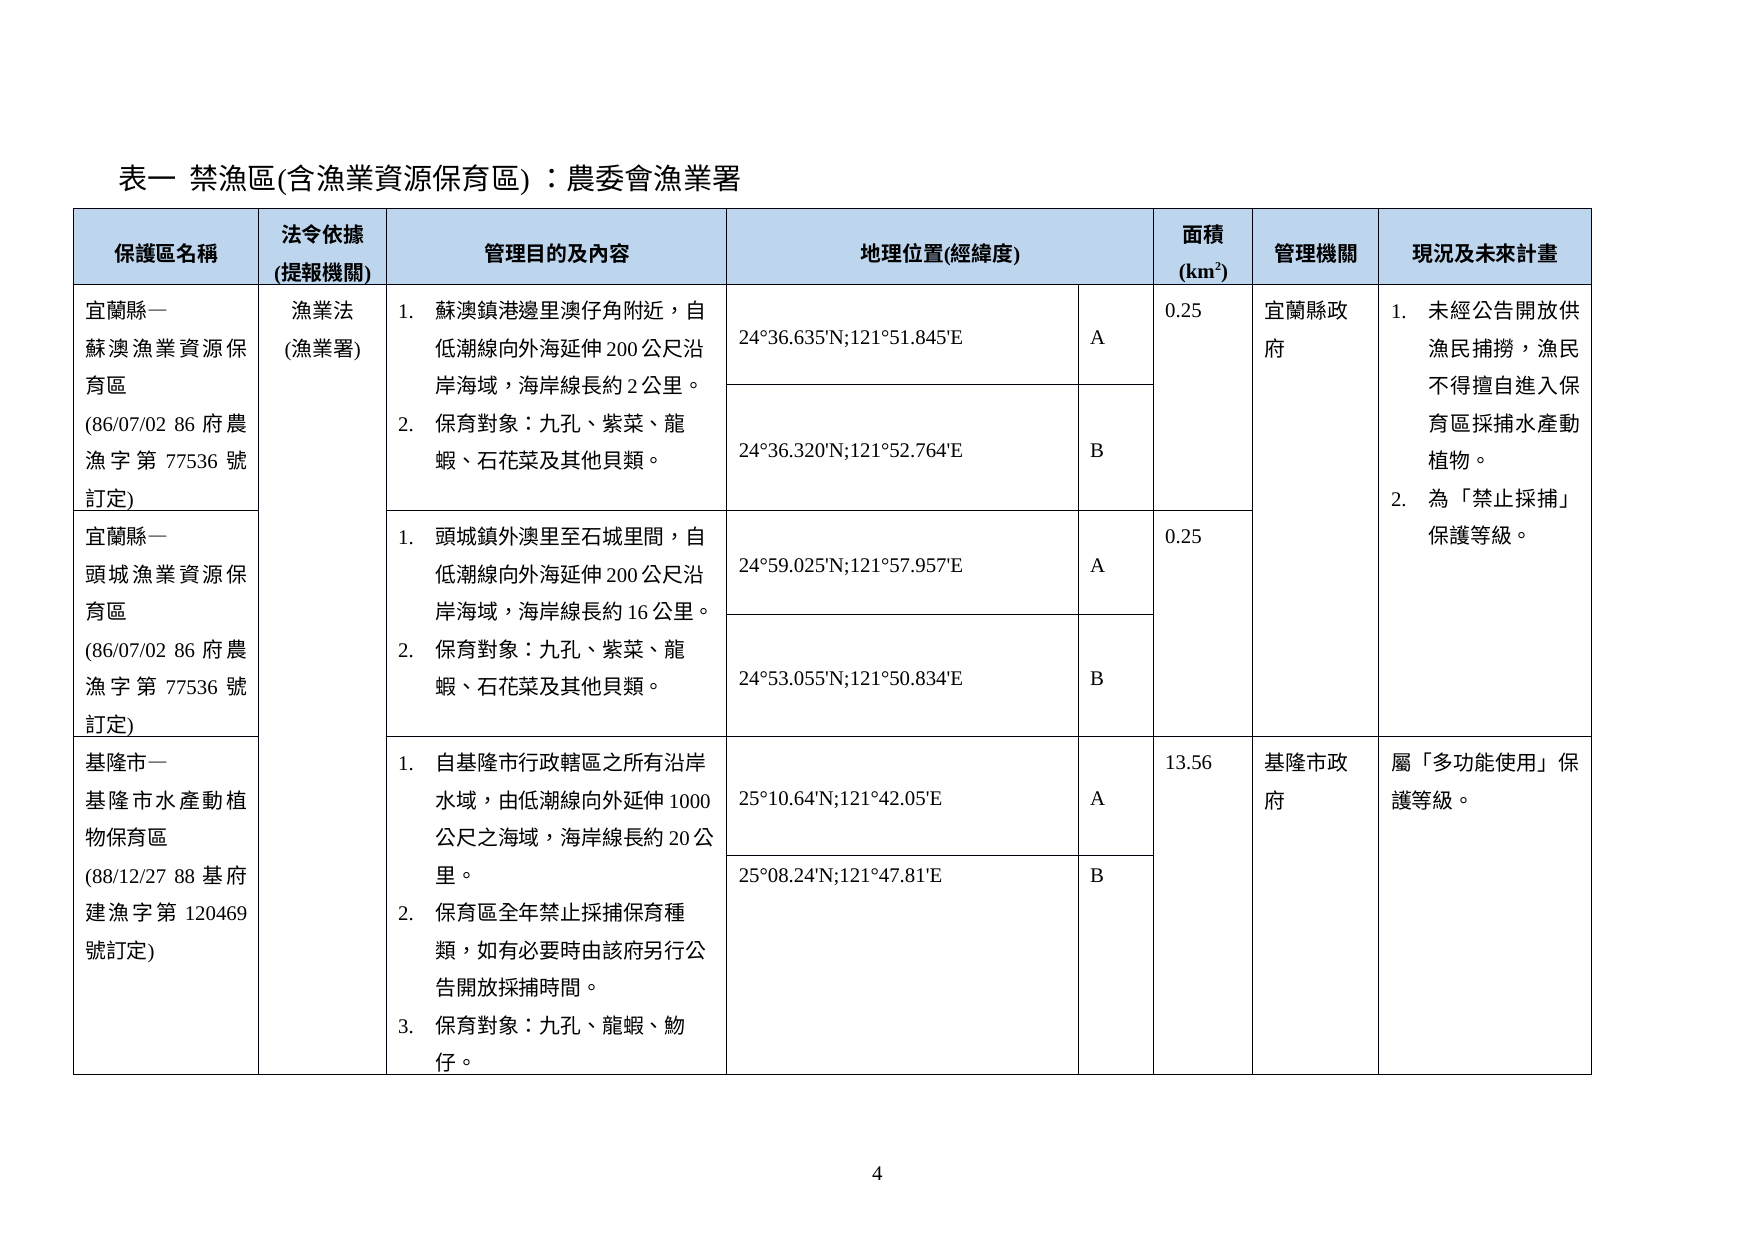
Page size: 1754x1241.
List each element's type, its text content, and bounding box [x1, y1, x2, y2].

table_cell 基隆市— 基隆市水產動植物保育區 (88/12/27 88基府建漁字第120469號訂定) [74, 737, 258, 1074]
table_header 法令依據 (提報機關) [259, 209, 386, 284]
text 表一 禁漁區(含漁業資源保育區) ：農委會漁業署 [118, 133, 1636, 208]
table_cell 24°59.025'N;121°57.957'E [727, 511, 1078, 614]
table_header 面積(km2) [1154, 209, 1252, 284]
table_cell 24°36.320'N;121°52.764'E [727, 385, 1078, 510]
table_header 管理目的及內容 [387, 209, 726, 284]
table_cell B [1079, 385, 1153, 510]
table_cell 頭城鎮外澳里至石城里間，自低潮線向外海延伸200公尺沿岸海域，海岸線長約16公里。 保育對象：九孔、紫菜、龍蝦、石花菜及其他貝類。 [387, 511, 726, 736]
table_cell 0.25 [1154, 285, 1252, 510]
table_cell B [1079, 856, 1153, 1074]
table_cell 蘇澳鎮港邊里澳仔角附近，自低潮線向外海延伸200公尺沿岸海域，海岸線長約2公里。 保育對象：九孔、紫菜、龍蝦、石花菜及其他貝類。 [387, 285, 726, 510]
table_header 保護區名稱 [74, 209, 258, 284]
table_cell 24°36.635'N;121°51.845'E [727, 285, 1078, 383]
table_cell 25°10.64'N;121°42.05'E [727, 737, 1078, 854]
table_cell 未經公告開放供漁民捕撈，漁民不得擅自進入保育區採捕水產動植物。 為「禁止採捕」保護等級。 [1379, 285, 1591, 736]
table_header 管理機關 [1253, 209, 1378, 284]
table_cell A [1079, 285, 1153, 383]
table_cell 自基隆市行政轄區之所有沿岸水域，由低潮線向外延伸1000公尺之海域，海岸線長約20公里。 保育區全年禁止採捕保育種類，如有必要時由該府另行公告開放採捕時間。 保育對象：九孔、龍蝦、魩仔。 [387, 737, 726, 1074]
table_cell 24°53.055'N;121°50.834'E [727, 615, 1078, 736]
table_cell 宜蘭縣— 頭城漁業資源保育區 (86/07/02 86府農漁字第77536號訂定) [74, 511, 258, 736]
table_cell 漁業法 (漁業署) [259, 285, 386, 1074]
table_cell 13.56 [1154, 737, 1252, 1074]
table_cell 25°08.24'N;121°47.81'E [727, 856, 1078, 1074]
table_header 現況及未來計畫 [1379, 209, 1591, 284]
table_cell 0.25 [1154, 511, 1252, 736]
table_cell A [1079, 511, 1153, 614]
table_cell B [1079, 615, 1153, 736]
table_cell 宜蘭縣— 蘇澳漁業資源保育區 (86/07/02 86府農漁字第77536號訂定) [74, 285, 258, 510]
table_cell 屬「多功能使用」保護等級。 [1379, 737, 1591, 1074]
table_cell 基隆市政府 [1253, 737, 1378, 1074]
table_cell 宜蘭縣政府 [1253, 285, 1378, 736]
table_cell A [1079, 737, 1153, 854]
table_header 地理位置(經緯度) [727, 209, 1153, 284]
